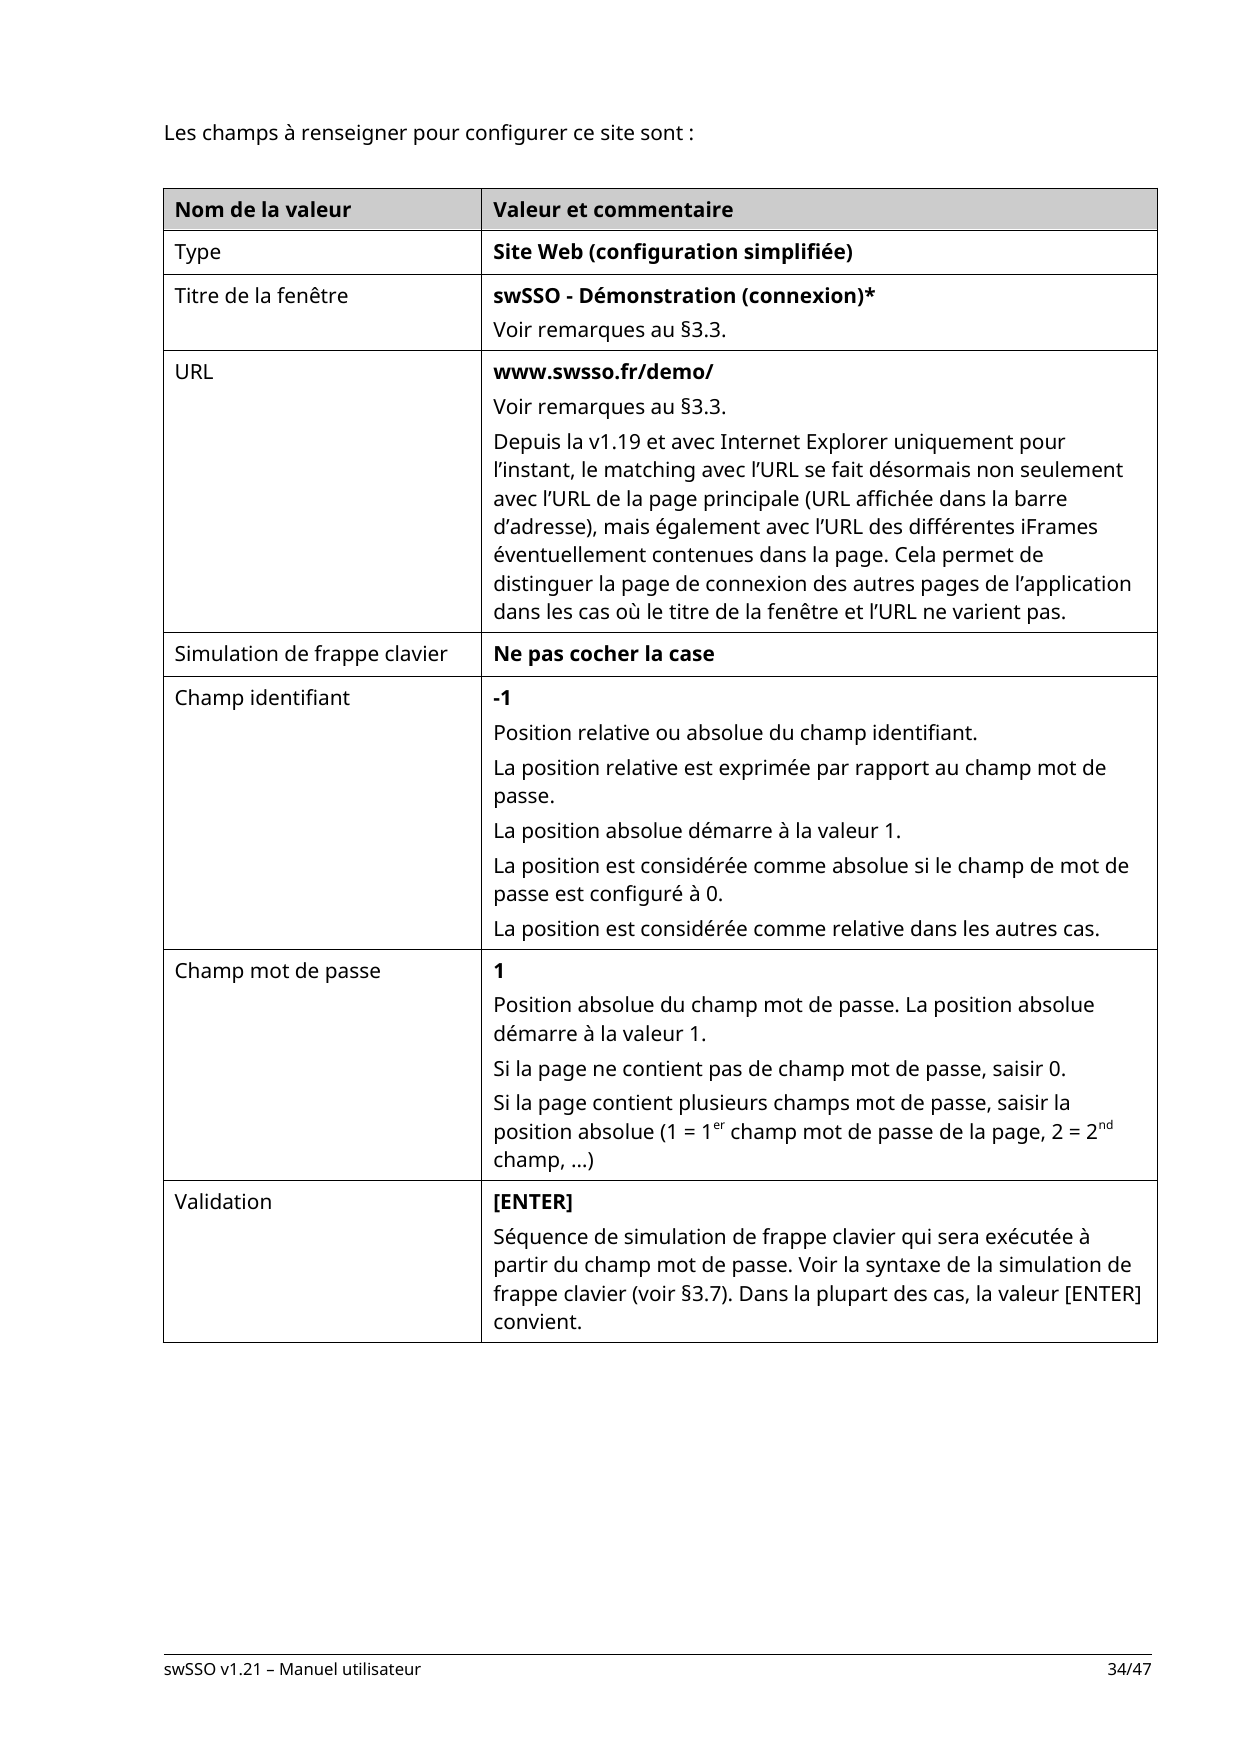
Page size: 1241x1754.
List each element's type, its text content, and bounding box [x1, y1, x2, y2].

table_cell Titre de la fenêtre [164, 275, 481, 350]
table_cell 1 Position absolue du champ mot de passe. La position absolue démarre à la valeur 1. Si la page ne contient pas de champ mot de passe, saisir 0. Si la page contient plusieurs champs mot de passe, saisir la position absolue (1 = 1er champ mot de passe de la page, 2 = 2nd champ, …) [482, 950, 1157, 1180]
table_cell Site Web (configuration simplifiée) [482, 231, 1157, 273]
table_cell swSSO - Démonstration (connexion)* Voir remarques au §3.3. [482, 275, 1157, 350]
table_cell Validation [164, 1181, 481, 1342]
table_cell Simulation de frappe clavier [164, 633, 481, 676]
text Les champs à renseigner pour configurer ce site sont : [164, 118, 1152, 147]
table_cell www.swsso.fr/demo/ Voir remarques au §3.3. Depuis la v1.19 et avec Internet Explorer uniquement pour l’instant, le matching avec l’URL se fait désormais non seulement avec l’URL de la page principale (URL affichée dans la barre d’adresse), mais également avec l’URL des différentes iFrames éventuellement contenues dans la page. Cela permet de distinguer la page de connexion des autres pages de l’application dans les cas où le titre de la fenêtre et l’URL ne varient pas. [482, 351, 1157, 632]
table_header Nom de la valeur [164, 189, 481, 229]
table_cell Champ identifiant [164, 677, 481, 948]
table_cell Type [164, 231, 481, 273]
table_cell Champ mot de passe [164, 950, 481, 1180]
table_cell [ENTER] Séquence de simulation de frappe clavier qui sera exécutée à partir du champ mot de passe. Voir la syntaxe de la simulation de frappe clavier (voir §3.7). Dans la plupart des cas, la valeur [ENTER] convient. [482, 1181, 1157, 1342]
table_cell URL [164, 351, 481, 632]
table_cell -1 Position relative ou absolue du champ identifiant. La position relative est exprimée par rapport au champ mot de passe. La position absolue démarre à la valeur 1. La position est considérée comme absolue si le champ de mot de passe est configuré à 0. La position est considérée comme relative dans les autres cas. [482, 677, 1157, 948]
table_cell Ne pas cocher la case [482, 633, 1157, 676]
table_header Valeur et commentaire [482, 189, 1157, 229]
